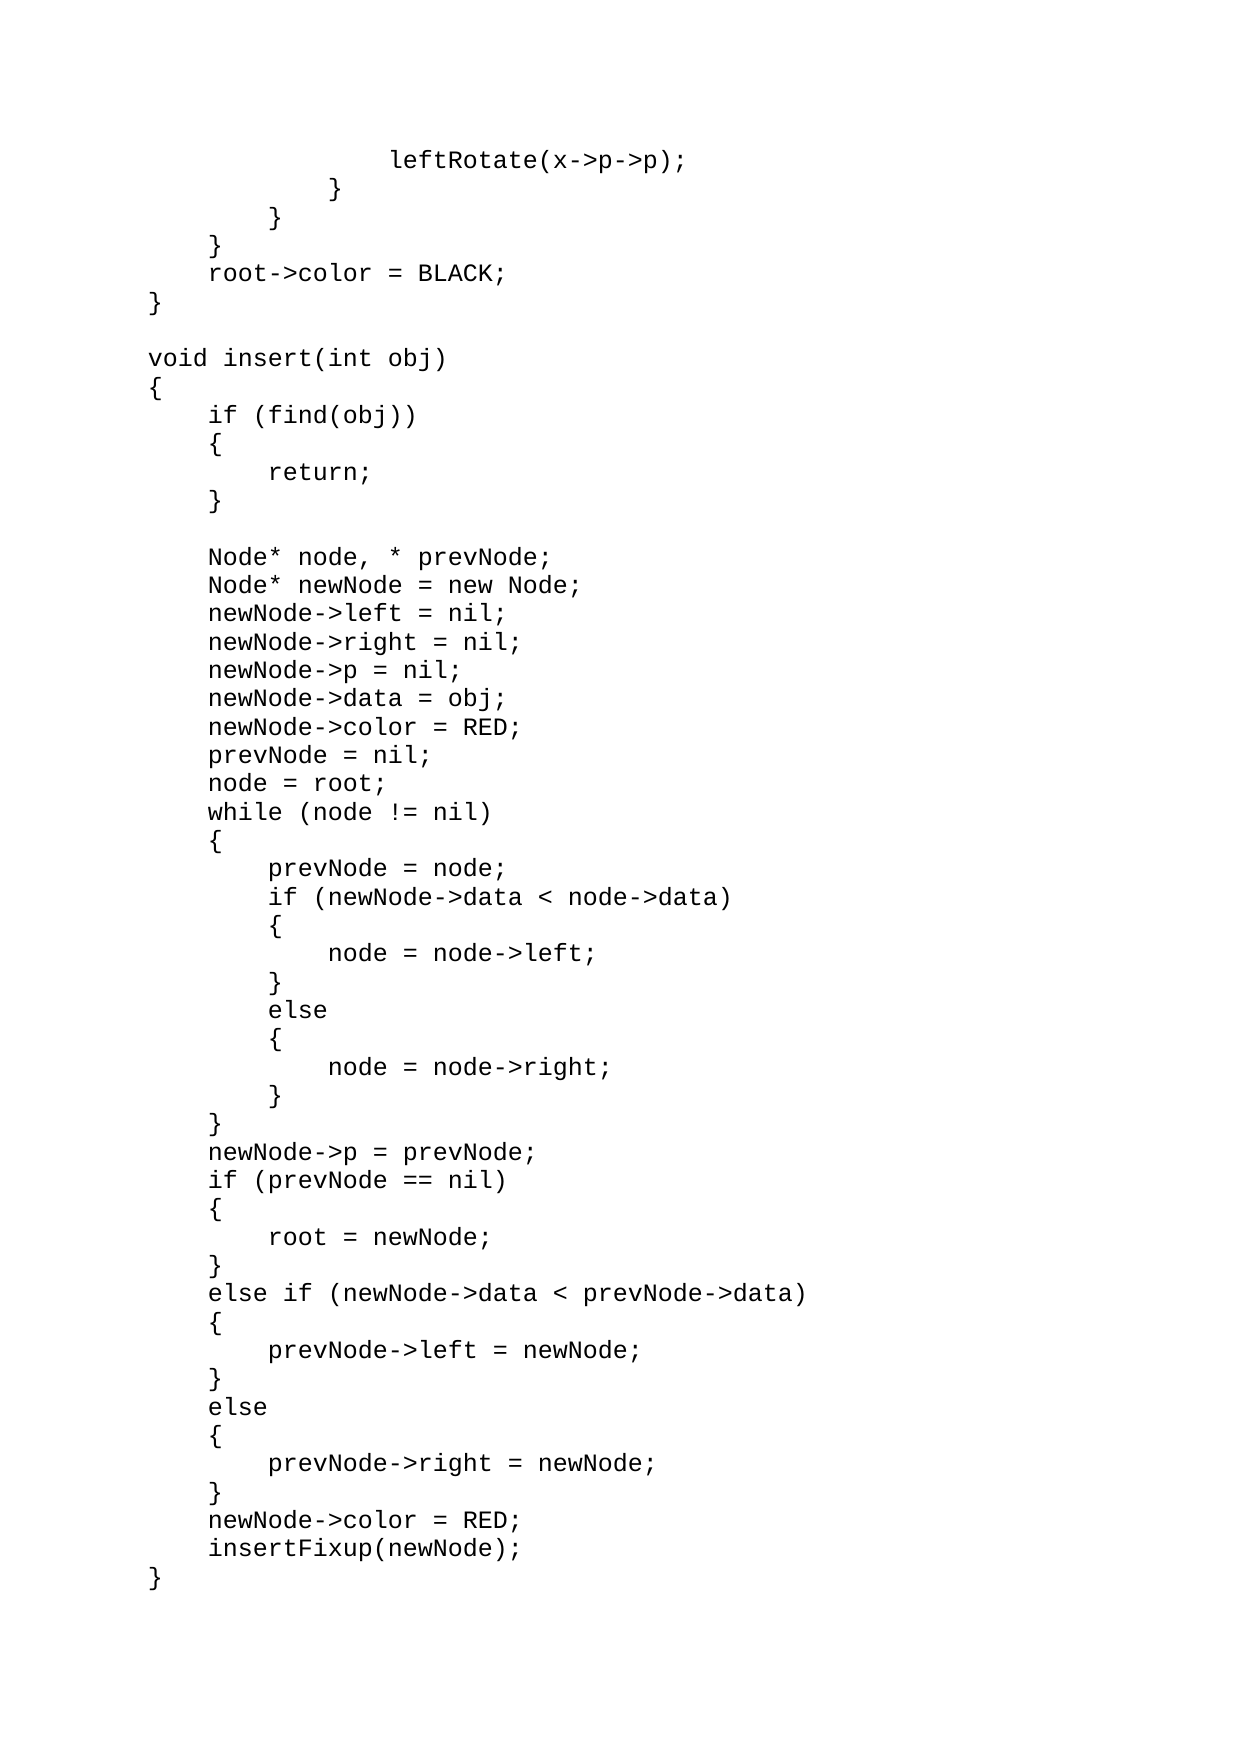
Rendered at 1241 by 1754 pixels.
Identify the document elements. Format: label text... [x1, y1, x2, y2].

text leftRotate(x->p->p); } } } root->color = BLACK; } void insert(int obj) { if (find(obj)) { return; } Node* node, * prevNode; Node* newNode = new Node; newNode->left = nil; newNode->right = nil; newNode->p = nil; newNode->data = obj; newNode->color = RED; prevNode = nil; node = root; while (node != nil) { prevNode = node; if (newNode->data < node->data) { node = node->left; } else { node = node->right; } } newNode->p = prevNode; if (prevNode == nil) { root = newNode; } else if (newNode->data < prevNode->data) { prevNode->left = newNode; } else { prevNode->right = newNode; } newNode->color = RED; insertFixup(newNode); } [148, 148, 1181, 1593]
